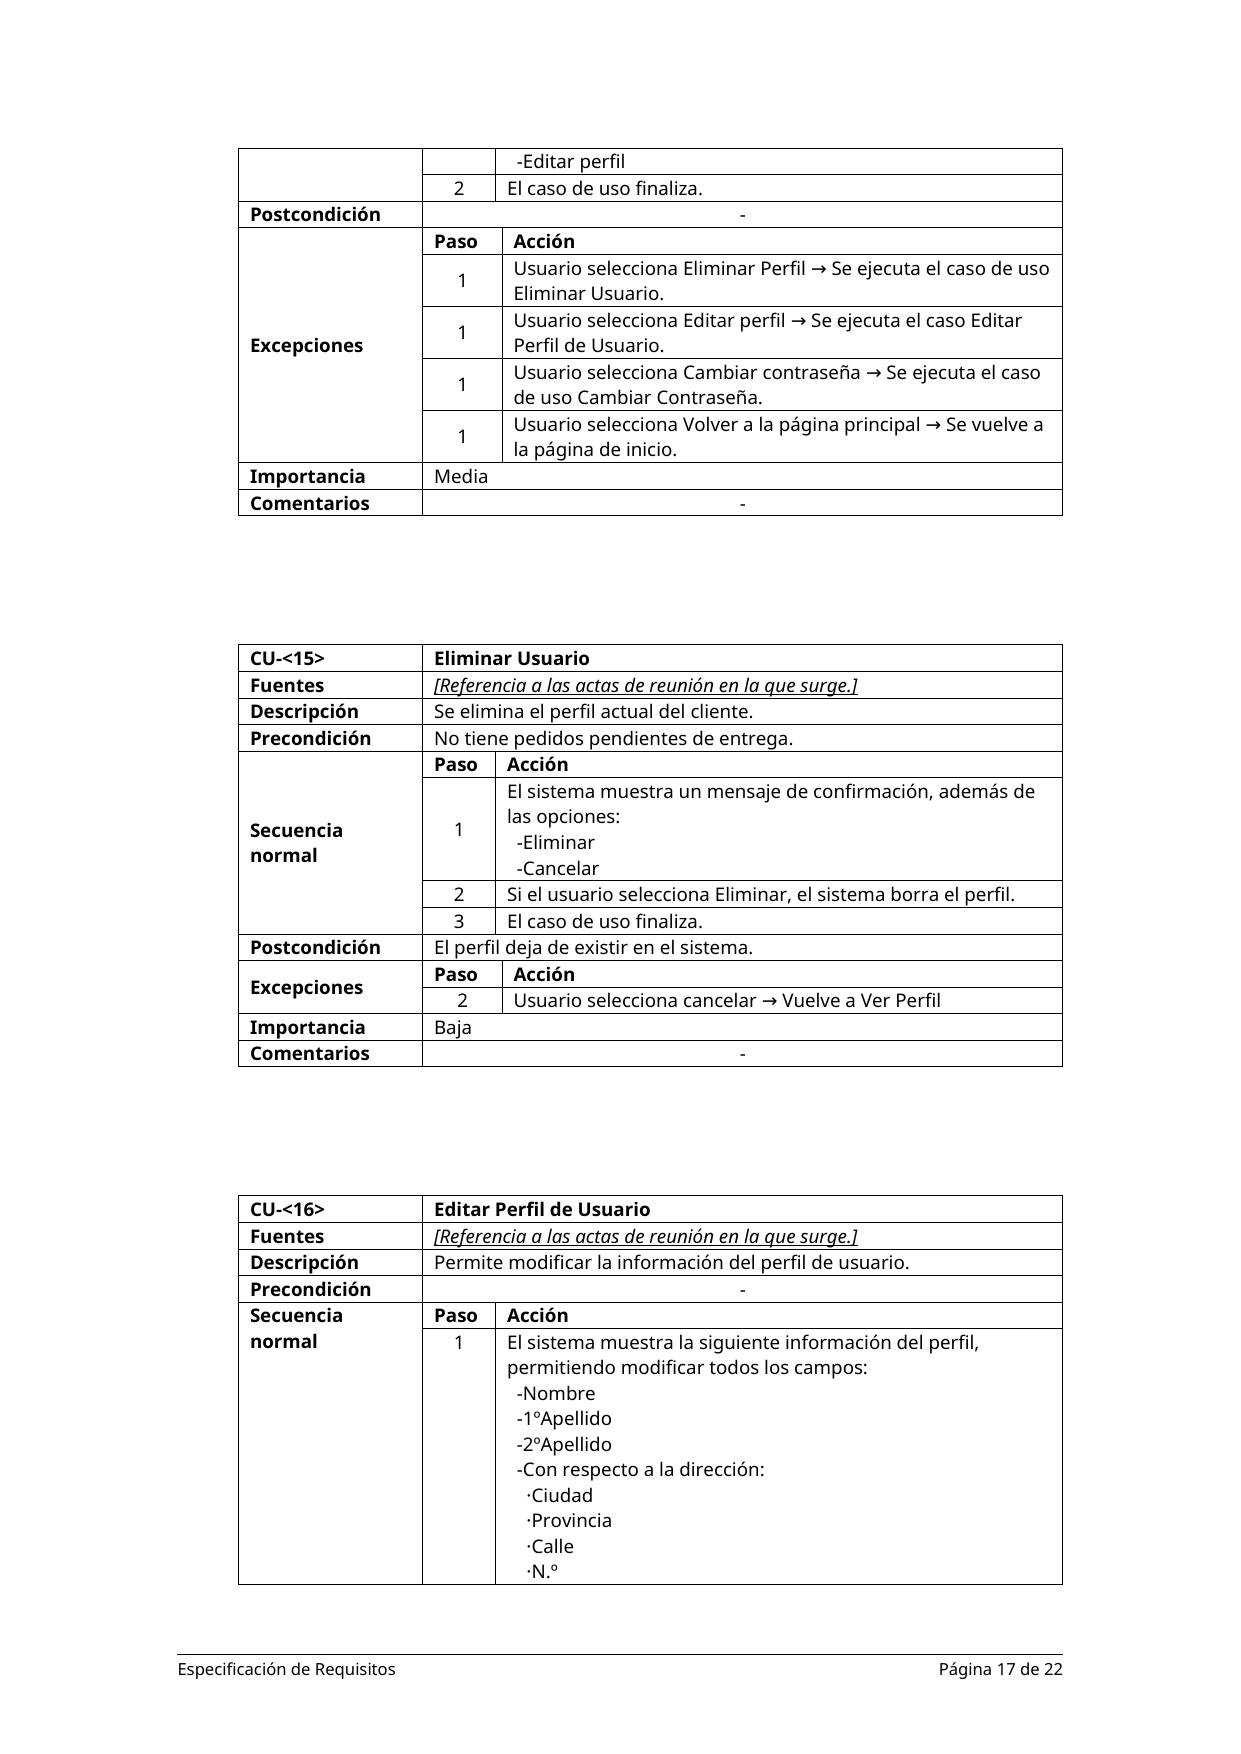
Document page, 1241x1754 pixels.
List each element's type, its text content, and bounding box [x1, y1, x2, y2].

table_cell No tiene pedidos pendientes de entrega. [423, 725, 1062, 751]
table_cell Secuencia normal [239, 752, 422, 933]
table_cell 1 [423, 1329, 495, 1584]
table_cell El sistema muestra la siguiente información del perfil, permitiendo modificar todos los campos: -Nombre -1ºApellido -2ºApellido -Con respecto a la dirección: ·Ciudad ·Provincia ·Calle ·N.º [496, 1329, 1062, 1584]
table_cell El caso de uso finaliza. [496, 175, 1062, 201]
table_cell 2 [423, 175, 495, 201]
table_cell Paso [423, 961, 502, 987]
table_cell Fuentes [239, 672, 422, 697]
table_cell Si el usuario selecciona Eliminar, el sistema borra el perfil. [496, 881, 1062, 907]
table_cell - [423, 1276, 1062, 1302]
table_cell 2 [423, 988, 502, 1013]
table_cell Descripción [239, 699, 422, 724]
table_cell Excepciones [239, 228, 422, 462]
table_cell [Referencia a las actas de reunión en la que surge.] [423, 672, 1062, 697]
table_cell 1 [423, 255, 502, 306]
table_cell Usuario selecciona Volver a la página principal → Se vuelve a la página de inicio. [503, 411, 1062, 462]
table_cell 1 [423, 411, 502, 462]
table_cell El perfil deja de existir en el sistema. [423, 935, 1062, 960]
table_cell - [423, 202, 1062, 227]
table_cell Secuencia normal [239, 1303, 422, 1584]
table_cell Descripción [239, 1250, 422, 1275]
table_cell Permite modificar la información del perfil de usuario. [423, 1250, 1062, 1275]
table_cell [Referencia a las actas de reunión en la que surge.] [423, 1223, 1062, 1248]
table_cell Se elimina el perfil actual del cliente. [423, 699, 1062, 724]
table_cell Importancia [239, 1014, 422, 1040]
table_header CU-<16> [239, 1196, 422, 1222]
table_cell Comentarios [239, 490, 422, 515]
table_cell 1 [423, 778, 495, 880]
table_cell Paso [423, 1303, 495, 1328]
table_cell Usuario selecciona cancelar → Vuelve a Ver Perfil [503, 988, 1062, 1013]
table_cell 3 [423, 908, 495, 933]
table_cell Usuario selecciona Editar perfil → Se ejecuta el caso Editar Perfil de Usuario. [503, 307, 1062, 358]
table_cell 2 [423, 881, 495, 907]
table_cell Baja [423, 1014, 1062, 1040]
table_cell - [423, 1041, 1062, 1066]
table_cell Usuario selecciona Cambiar contraseña → Se ejecuta el caso de uso Cambiar Contraseña. [503, 359, 1062, 410]
table_cell Precondición [239, 1276, 422, 1302]
table_cell Comentarios [239, 1041, 422, 1066]
table_cell 1 [423, 359, 502, 410]
table_cell El caso de uso finaliza. [496, 908, 1062, 933]
table_header Editar Perfil de Usuario [423, 1196, 1062, 1222]
table_cell Precondición [239, 725, 422, 751]
table_cell Importancia [239, 463, 422, 489]
table_cell [423, 149, 495, 174]
table_cell Acción [496, 1303, 1062, 1328]
table_cell Excepciones [239, 961, 422, 1013]
table_cell Acción [503, 961, 1062, 987]
table_cell Paso [423, 228, 502, 254]
table_cell Acción [503, 228, 1062, 254]
table_header CU-<15> [239, 645, 422, 671]
table_header Eliminar Usuario [423, 645, 1062, 671]
table_cell Postcondición [239, 935, 422, 960]
table_cell Fuentes [239, 1223, 422, 1248]
table_cell Usuario selecciona Eliminar Perfil → Se ejecuta el caso de uso Eliminar Usuario. [503, 255, 1062, 306]
table_cell Media [423, 463, 1062, 489]
table_cell Postcondición [239, 202, 422, 227]
table_cell Paso [423, 752, 495, 777]
table_cell -Editar perfil [496, 149, 1062, 174]
table_cell 1 [423, 307, 502, 358]
table_cell El sistema muestra un mensaje de confirmación, además de las opciones: -Eliminar -Cancelar [496, 778, 1062, 880]
table_cell Acción [496, 752, 1062, 777]
table_cell - [423, 490, 1062, 515]
